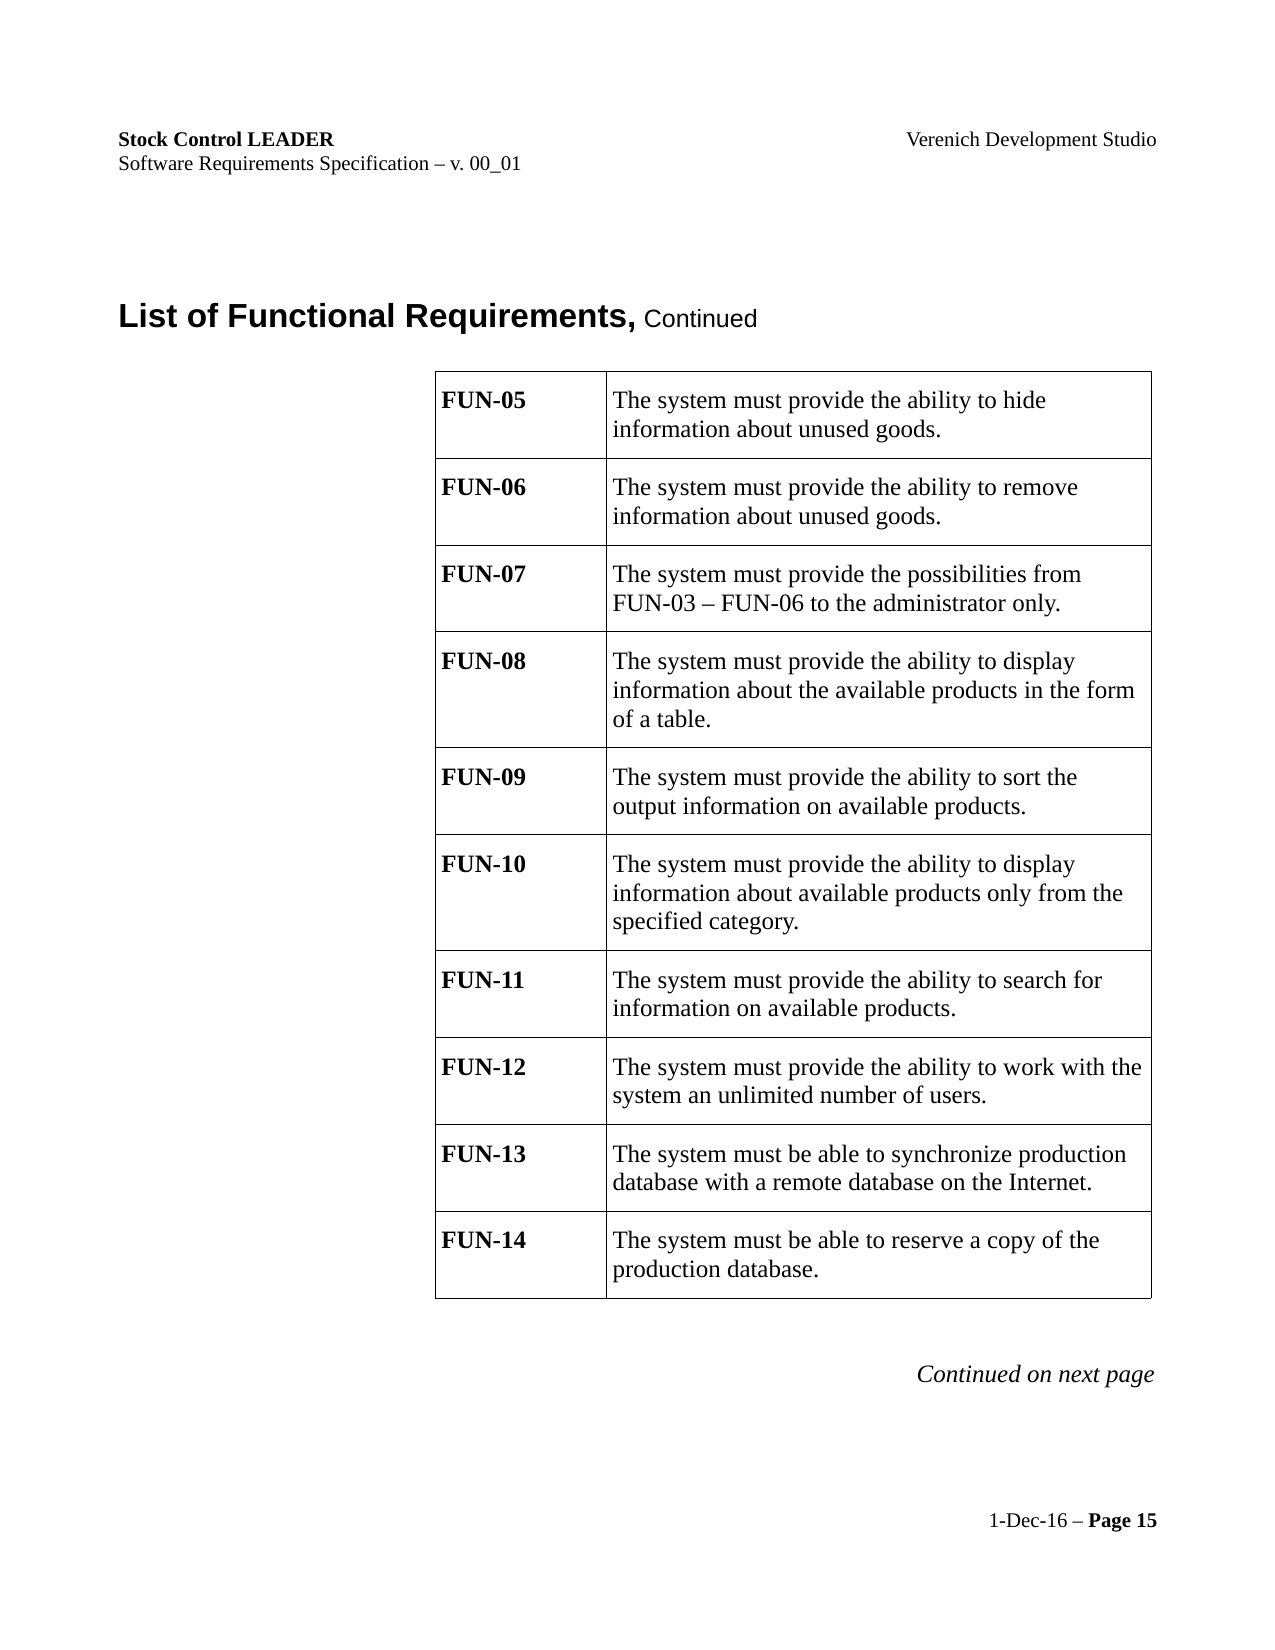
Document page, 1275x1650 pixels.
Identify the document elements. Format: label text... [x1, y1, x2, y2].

table_cell FUN-14 [436, 1212, 606, 1298]
table_cell FUN-06 [436, 459, 606, 544]
table_cell The system must provide the ability to display information about available products only from the specified category. [607, 835, 1151, 950]
table_cell FUN-12 [436, 1038, 606, 1124]
table_header FUN-05 [436, 372, 606, 457]
table_header The system must provide the ability to hide information about unused goods. [607, 372, 1151, 457]
table_cell FUN-07 [436, 546, 606, 631]
table_cell FUN-10 [436, 835, 606, 950]
table_header [118, 365, 430, 1350]
table_cell The system must be able to reserve a copy of the production database. [607, 1212, 1151, 1298]
table_cell FUN-13 [436, 1125, 606, 1211]
table_cell The system must provide the possibilities from FUN-03 – FUN-06 to the administrator only. [607, 546, 1151, 631]
table_cell The system must provide the ability to search for information on available products. [607, 951, 1151, 1037]
table_cell The system must provide the ability to remove information about unused goods. [607, 459, 1151, 544]
table_cell FUN-09 [436, 748, 606, 834]
text List of Functional Requirements, Continued [118, 296, 1157, 335]
table_cell The system must provide the ability to display information about the available products in the form of a table. [607, 632, 1151, 747]
text Continued on next page [118, 1359, 1157, 1388]
table_header [430, 365, 1157, 1350]
table_cell The system must provide the ability to sort the output information on available products. [607, 748, 1151, 834]
table_cell FUN-11 [436, 951, 606, 1037]
table_cell FUN-08 [436, 632, 606, 747]
table_cell The system must provide the ability to work with the system an unlimited number of users. [607, 1038, 1151, 1124]
table_cell The system must be able to synchronize production database with a remote database on the Internet. [607, 1125, 1151, 1211]
